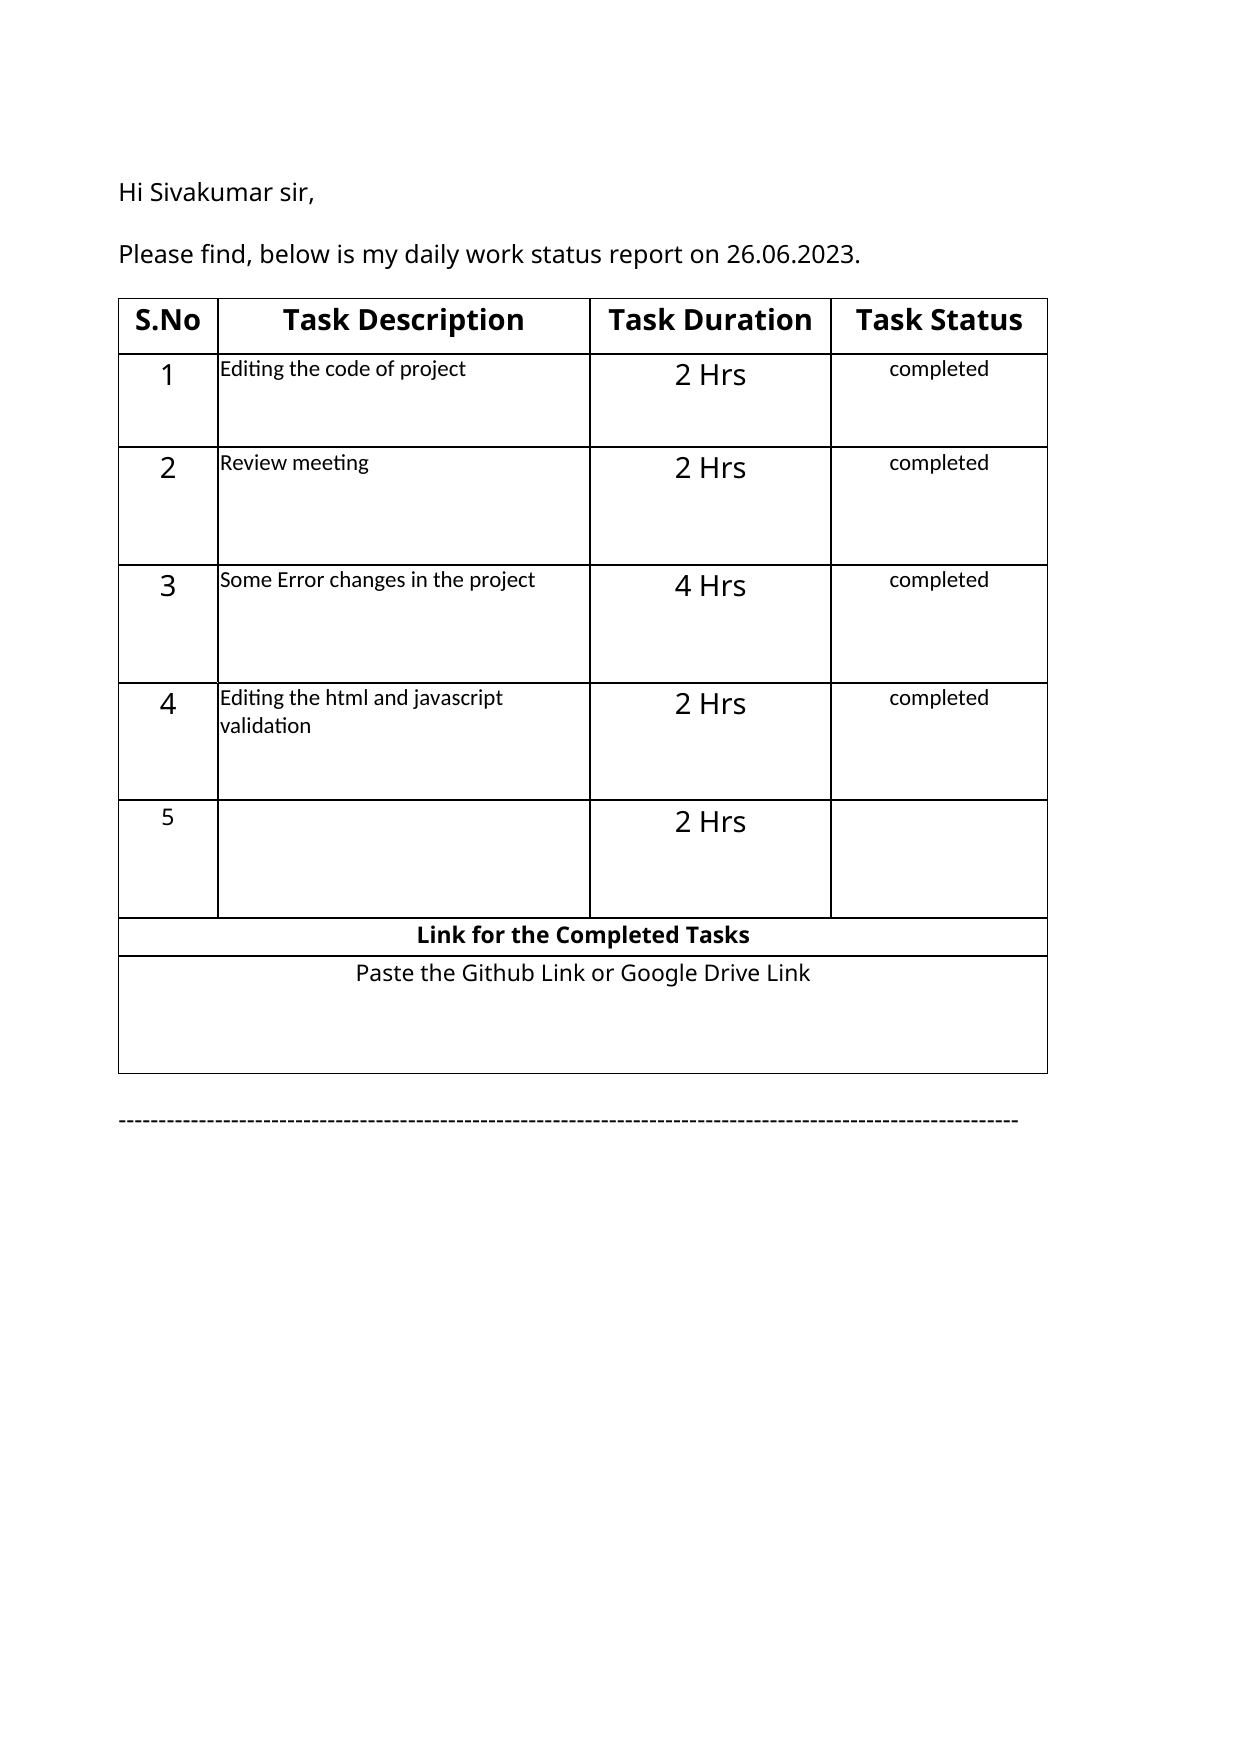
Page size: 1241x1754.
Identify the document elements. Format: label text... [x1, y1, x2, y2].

table_cell completed [832, 684, 1047, 799]
table_cell Editing the html and javascript validation [219, 684, 589, 799]
table_cell 2 Hrs [591, 355, 830, 446]
table_header Task Duration [591, 299, 830, 353]
text Please find, below is my daily work status report on 26.06.2023. [118, 236, 1122, 270]
table_cell completed [832, 566, 1047, 682]
text ---------------------------------------------------------------------------------------------------------------- [118, 1102, 1122, 1136]
table_cell [832, 801, 1047, 917]
table_cell 3 [119, 566, 217, 682]
table_header Task Description [219, 299, 589, 353]
table_cell 1 [119, 355, 217, 446]
table_cell completed [832, 448, 1047, 564]
table_cell Link for the Completed Tasks [119, 919, 1047, 955]
table_cell 4 Hrs [591, 566, 830, 682]
table_cell 2 Hrs [591, 801, 830, 917]
table_cell [219, 801, 589, 917]
table_cell Paste the Github Link or Google Drive Link [119, 957, 1047, 1073]
table_header S.No [119, 299, 217, 353]
text Hi Sivakumar sir, [118, 174, 1122, 208]
table_cell completed [832, 355, 1047, 446]
table_cell 2 Hrs [591, 684, 830, 799]
table_cell 4 [119, 684, 217, 799]
table_header Task Status [832, 299, 1047, 353]
table_cell Review meeting [219, 448, 589, 564]
table_cell 2 [119, 448, 217, 564]
table_cell Some Error changes in the project [219, 566, 589, 682]
table_cell Editing the code of project [219, 355, 589, 446]
table_cell 5 [119, 801, 217, 917]
table_cell 2 Hrs [591, 448, 830, 564]
